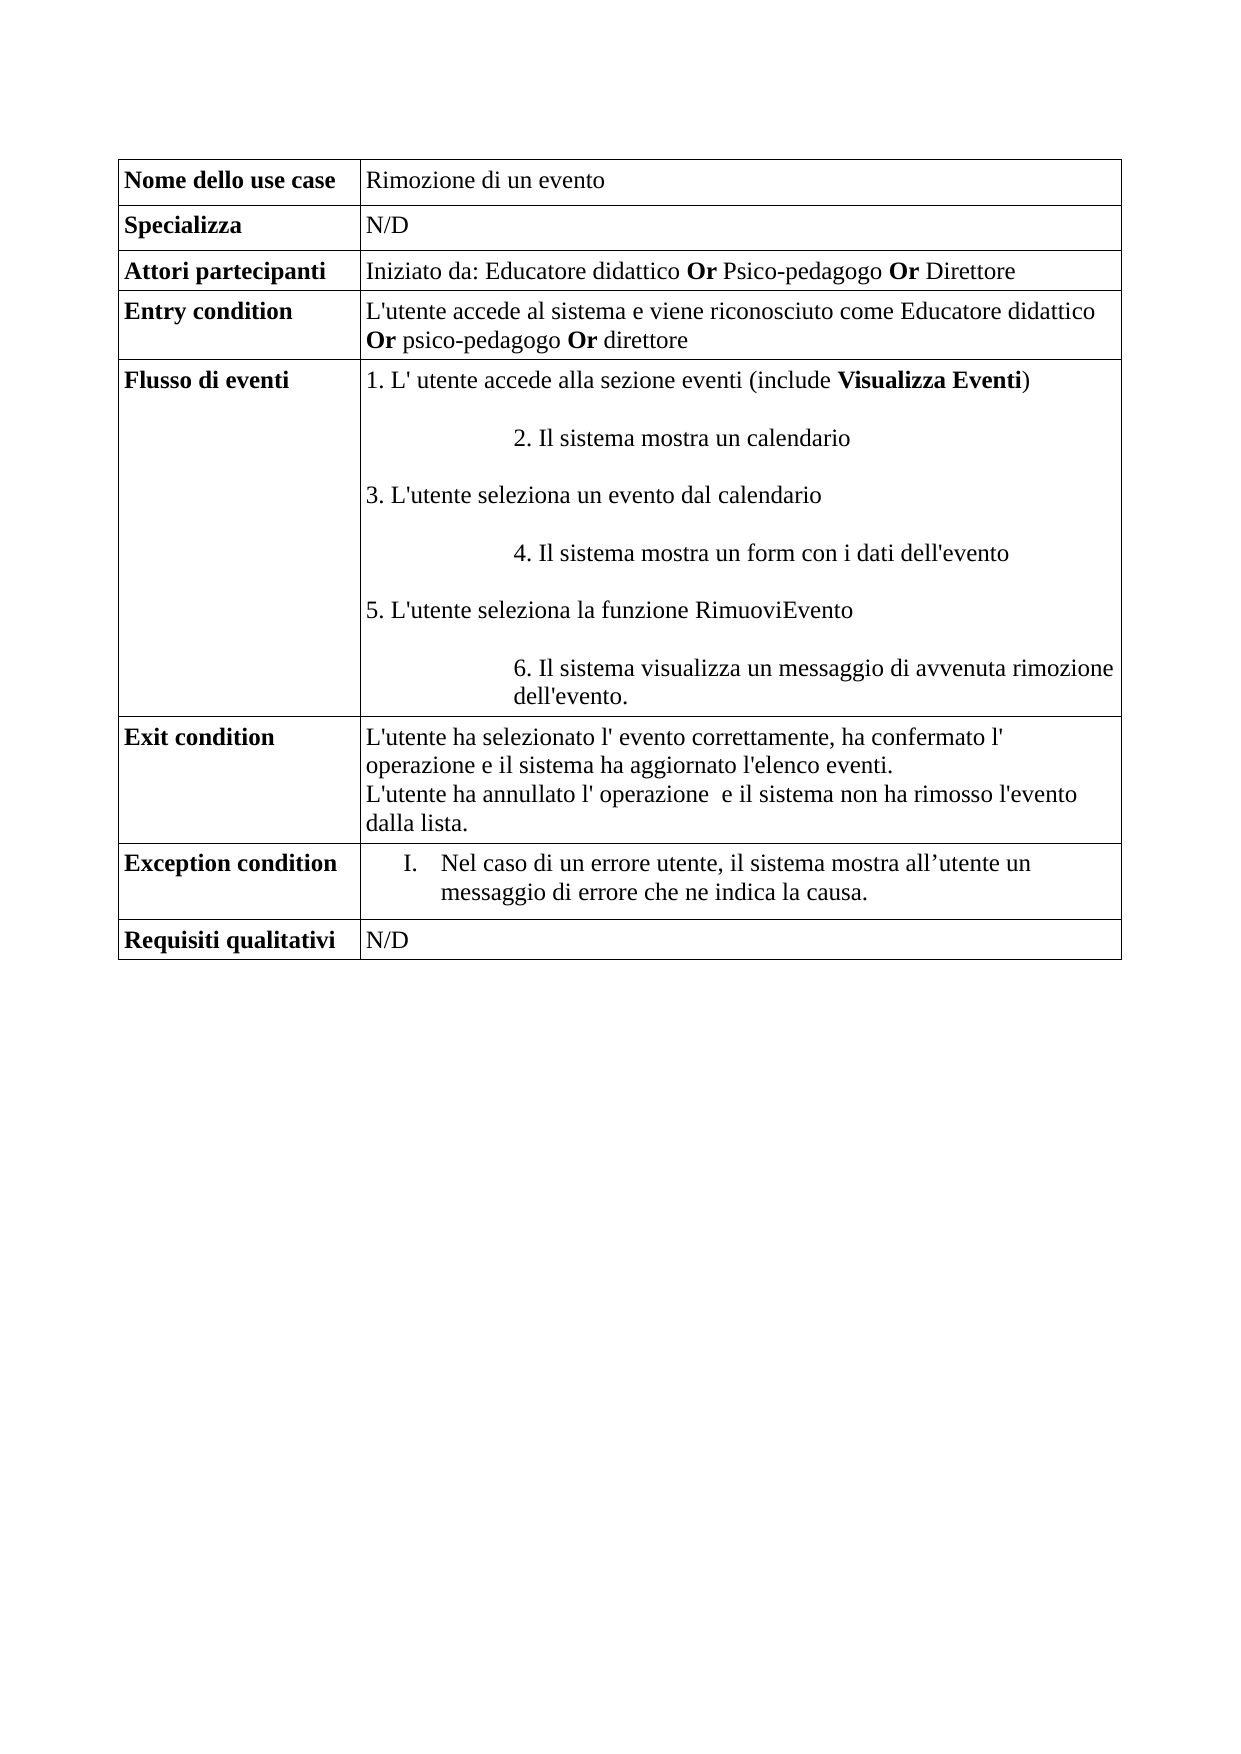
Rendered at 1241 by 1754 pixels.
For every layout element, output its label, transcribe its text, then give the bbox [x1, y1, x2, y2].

table_header Rimozione di un evento [361, 160, 1121, 205]
table_cell L' utente accede alla sezione eventi (include Visualizza Eventi) Il sistema mostra un calendario L'utente seleziona un evento dal calendario Il sistema mostra un form con i dati dell'evento L'utente seleziona la funzione RimuoviEvento Il sistema visualizza un messaggio di avvenuta rimozione dell'evento. [361, 360, 1121, 716]
table_cell Requisiti qualitativi [119, 920, 360, 959]
table_cell Exception condition [119, 844, 360, 919]
table_cell L'utente accede al sistema e viene riconosciuto come Educatore didattico Or psico-pedagogo Or direttore [361, 291, 1121, 359]
table_cell Exit condition [119, 717, 360, 842]
table_cell Specializza [119, 206, 360, 250]
table_cell N/D [361, 206, 1121, 250]
table_cell N/D [361, 920, 1121, 959]
table_cell Flusso di eventi [119, 360, 360, 716]
table_cell Nel caso di un errore utente, il sistema mostra all’utente un messaggio di errore che ne indica la causa. [361, 844, 1121, 919]
table_cell Attori partecipanti [119, 251, 360, 290]
table_cell Entry condition [119, 291, 360, 359]
table_cell L'utente ha selezionato l' evento correttamente, ha confermato l' operazione e il sistema ha aggiornato l'elenco eventi. L'utente ha annullato l' operazione e il sistema non ha rimosso l'evento dalla lista. [361, 717, 1121, 842]
table_cell Iniziato da: Educatore didattico Or Psico-pedagogo Or Direttore [361, 251, 1121, 290]
table_header Nome dello use case [119, 160, 360, 205]
